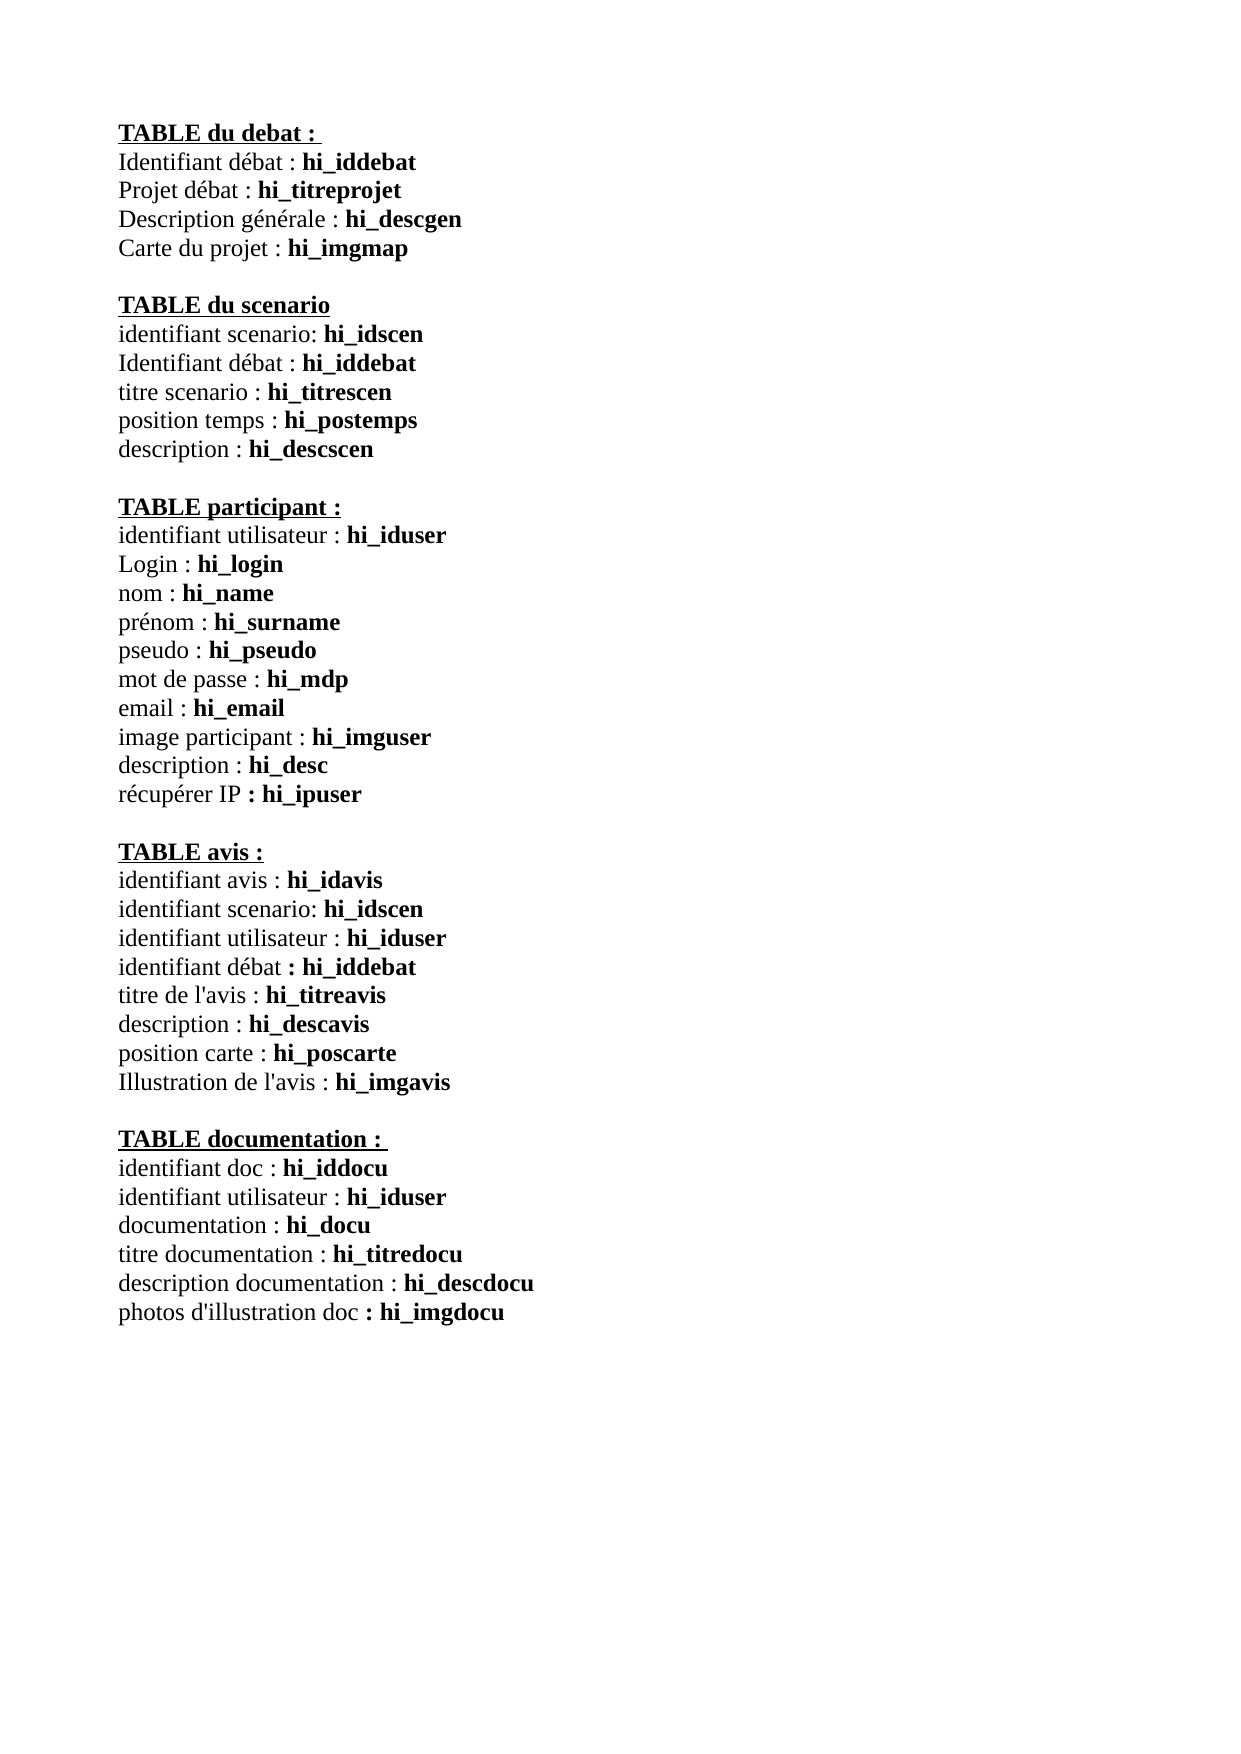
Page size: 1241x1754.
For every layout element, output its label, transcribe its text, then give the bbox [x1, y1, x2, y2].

text email : hi_email [118, 693, 1122, 722]
text prénom : hi_surname [118, 607, 1122, 636]
text Carte du projet : hi_imgmap [118, 233, 1122, 262]
text identifiant avis : hi_idavis [118, 866, 1122, 894]
text récupérer IP : hi_ipuser [118, 779, 1122, 808]
text titre documentation : hi_titredocu [118, 1239, 1122, 1268]
text description : hi_descscen [118, 434, 1122, 463]
text pseudo : hi_pseudo [118, 636, 1122, 664]
text identifiant débat : hi_iddebat [118, 952, 1122, 981]
text Projet débat : hi_titreprojet [118, 176, 1122, 204]
text identifiant utilisateur : hi_iduser [118, 1182, 1122, 1211]
text nom : hi_name [118, 578, 1122, 607]
text identifiant utilisateur : hi_iduser [118, 923, 1122, 952]
text TABLE du scenario [118, 291, 1122, 319]
text description documentation : hi_descdocu [118, 1268, 1122, 1297]
text identifiant scenario: hi_idscen [118, 894, 1122, 923]
text Identifiant débat : hi_iddebat [118, 348, 1122, 377]
text Illustration de l'avis : hi_imgavis [118, 1067, 1122, 1096]
text documentation : hi_docu [118, 1211, 1122, 1239]
text TABLE du debat : [118, 118, 1122, 147]
text description : hi_desc [118, 751, 1122, 779]
text identifiant utilisateur : hi_iduser [118, 521, 1122, 549]
text photos d'illustration doc : hi_imgdocu [118, 1297, 1122, 1326]
text mot de passe : hi_mdp [118, 664, 1122, 693]
text Identifiant débat : hi_iddebat [118, 147, 1122, 176]
text identifiant doc : hi_iddocu [118, 1153, 1122, 1182]
text Description générale : hi_descgen [118, 204, 1122, 233]
text titre de l'avis : hi_titreavis [118, 981, 1122, 1009]
text position temps : hi_postemps [118, 406, 1122, 434]
text identifiant scenario: hi_idscen [118, 319, 1122, 348]
text image participant : hi_imguser [118, 722, 1122, 751]
text TABLE documentation : [118, 1124, 1122, 1153]
text titre scenario : hi_titrescen [118, 377, 1122, 406]
text TABLE participant : [118, 492, 1122, 521]
text position carte : hi_poscarte [118, 1038, 1122, 1067]
text TABLE avis : [118, 837, 1122, 866]
text Login : hi_login [118, 549, 1122, 578]
text description : hi_descavis [118, 1009, 1122, 1038]
